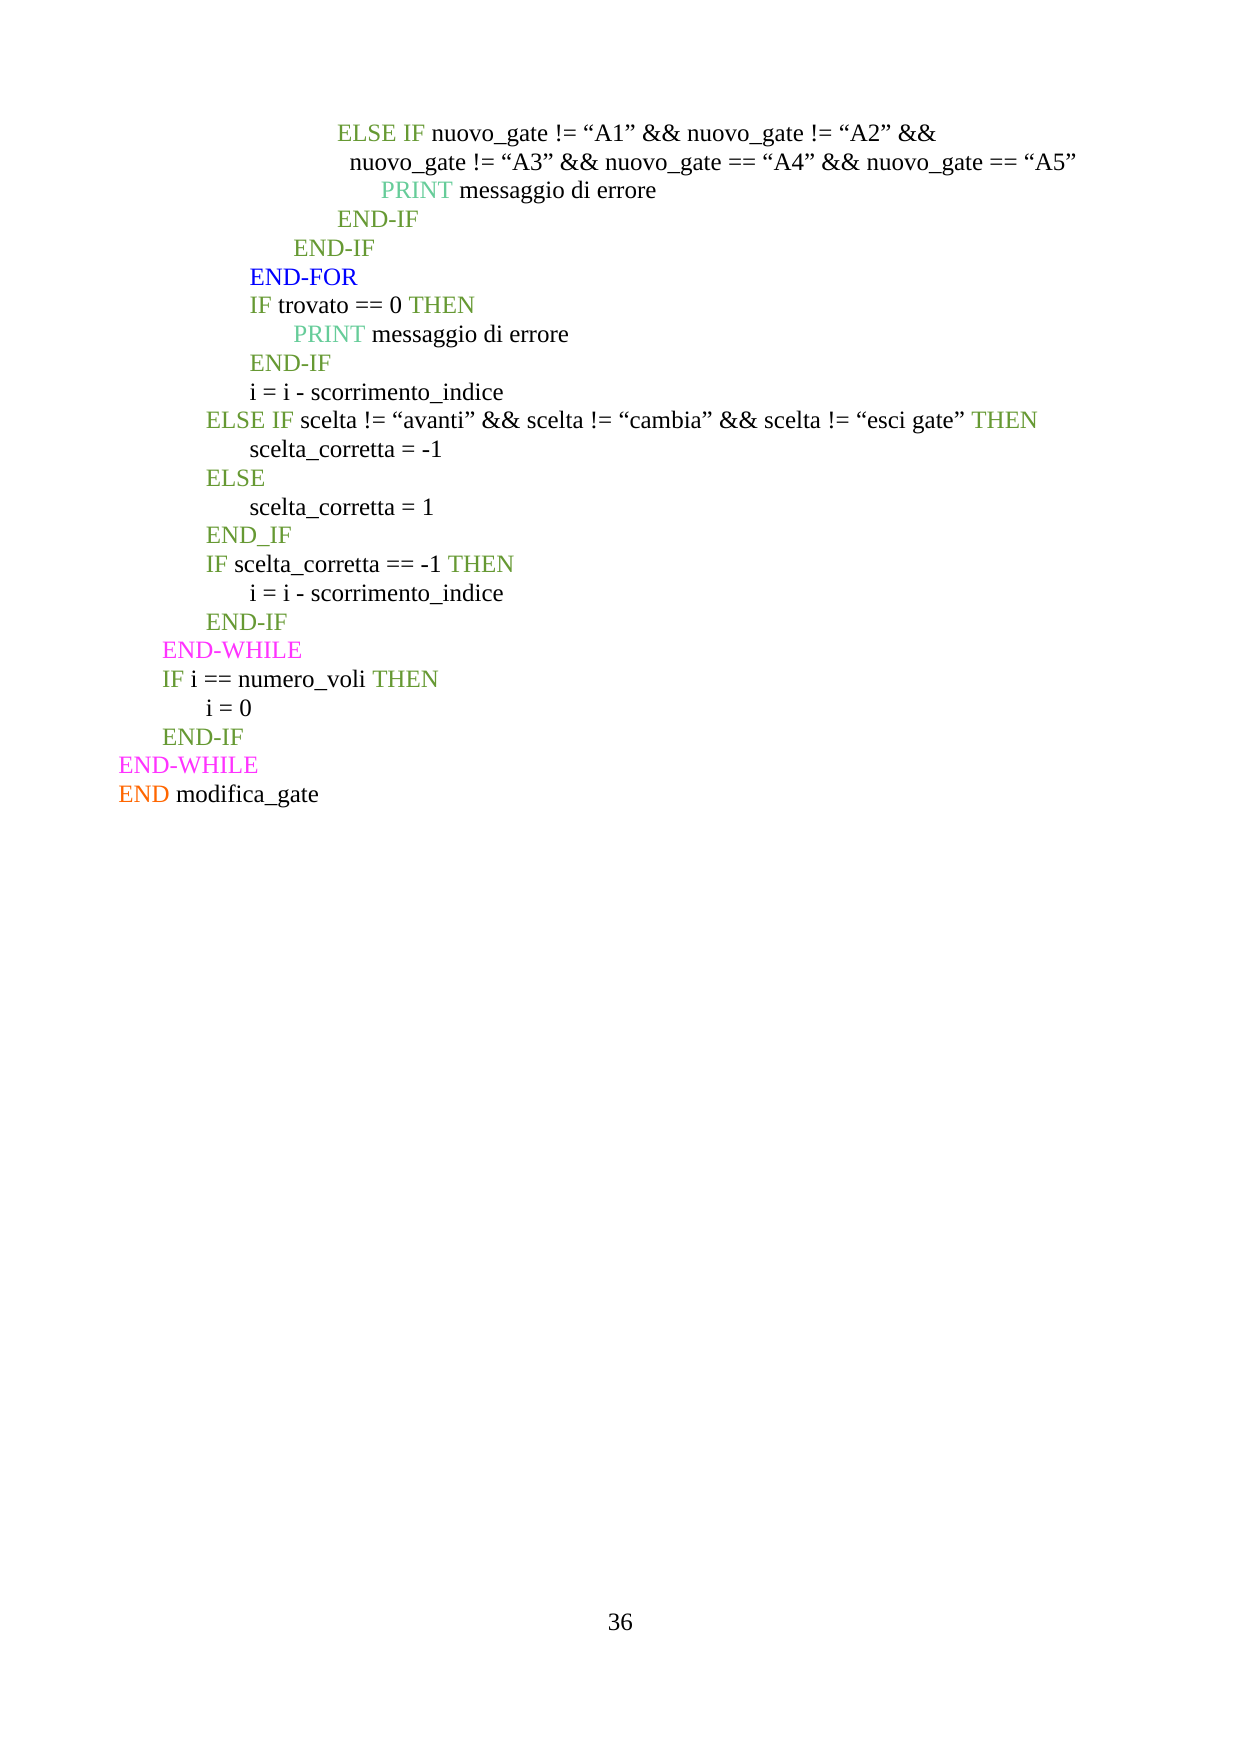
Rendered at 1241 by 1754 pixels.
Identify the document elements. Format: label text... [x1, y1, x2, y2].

text END-IF [118, 722, 1122, 751]
text END modifica_gate [118, 779, 1122, 808]
text IF trovato == 0 THEN [118, 291, 1122, 319]
text PRINT messaggio di errore [118, 319, 1122, 348]
text END-FOR [118, 262, 1122, 291]
text ELSE IF scelta != “avanti” && scelta != “cambia” && scelta != “esci gate” THEN [118, 406, 1122, 434]
text i = i - scorrimento_indice [118, 578, 1122, 607]
text i = 0 [118, 693, 1122, 722]
text END-IF [118, 204, 1122, 233]
text ELSE IF nuovo_gate != “A1” && nuovo_gate != “A2” && [118, 118, 1122, 147]
text scelta_corretta = -1 [118, 434, 1122, 463]
text IF scelta_corretta == -1 THEN [118, 549, 1122, 578]
text scelta_corretta = 1 [118, 492, 1122, 521]
text nuovo_gate != “A3” && nuovo_gate == “A4” && nuovo_gate == “A5” PRINT messaggio di errore [118, 147, 1122, 204]
text END-IF [118, 607, 1122, 636]
text END-WHILE [118, 751, 1122, 779]
text IF i == numero_voli THEN [118, 664, 1122, 693]
text END-IF [118, 233, 1122, 262]
text END_IF [118, 521, 1122, 549]
text ELSE [118, 463, 1122, 492]
text END-IF [118, 348, 1122, 377]
text i = i - scorrimento_indice [118, 377, 1122, 406]
text END-WHILE [118, 636, 1122, 664]
